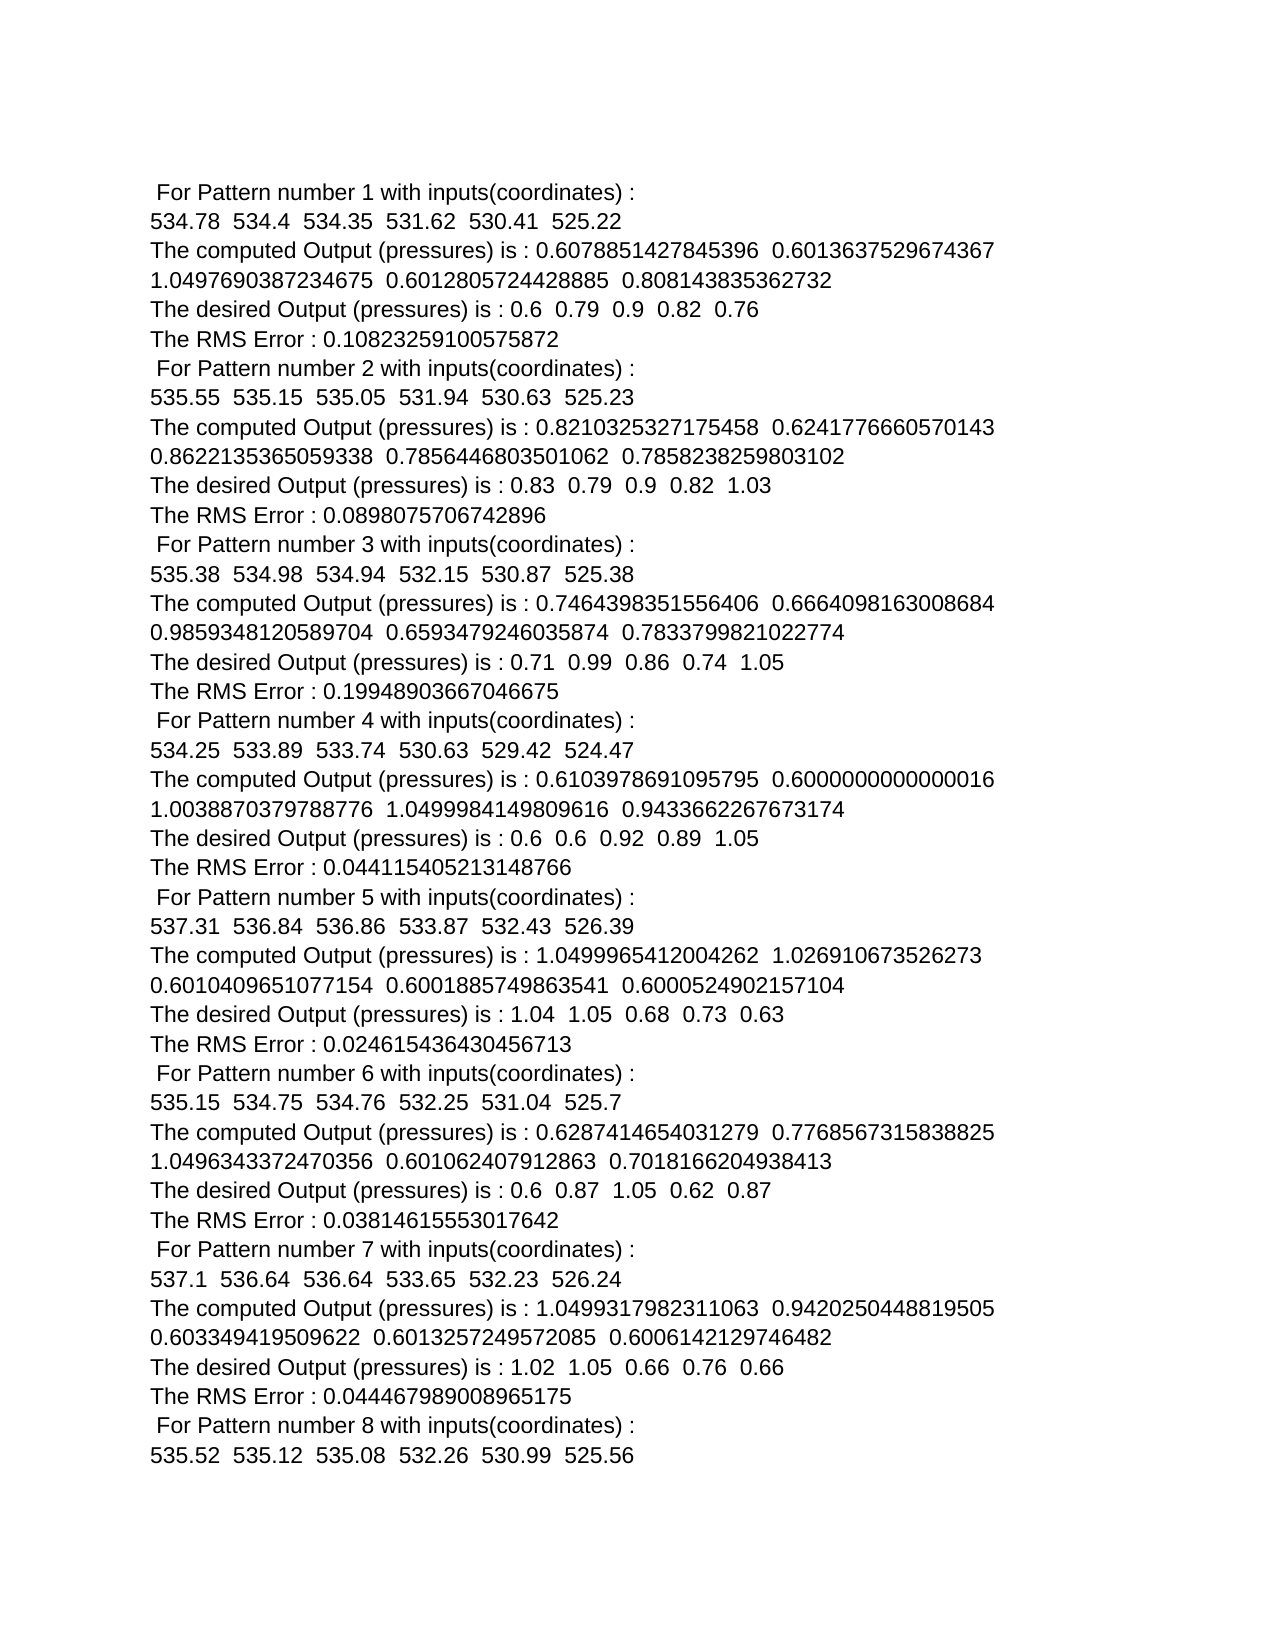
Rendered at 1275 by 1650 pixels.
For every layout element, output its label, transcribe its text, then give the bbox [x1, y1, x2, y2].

text The RMS Error : 0.03814615553017642 [150, 1207, 1125, 1233]
text The computed Output (pressures) is : 0.7464398351556406 0.6664098163008684 0.9859348120589704 0.6593479246035874 0.7833799821022774 [150, 591, 1125, 646]
text The desired Output (pressures) is : 0.6 0.87 1.05 0.62 0.87 [150, 1178, 1125, 1204]
text 535.15 534.75 534.76 532.25 531.04 525.7 [150, 1090, 1125, 1116]
text 537.31 536.84 536.86 533.87 532.43 526.39 [150, 914, 1125, 939]
text The RMS Error : 0.19948903667046675 [150, 679, 1125, 704]
text The desired Output (pressures) is : 0.83 0.79 0.9 0.82 1.03 [150, 473, 1125, 499]
text The computed Output (pressures) is : 1.0499965412004262 1.026910673526273 0.6010409651077154 0.6001885749863541 0.6000524902157104 [150, 943, 1125, 998]
text 534.78 534.4 534.35 531.62 530.41 525.22 [150, 209, 1125, 234]
text For Pattern number 5 with inputs(coordinates) : [150, 884, 1125, 910]
text The computed Output (pressures) is : 0.8210325327175458 0.6241776660570143 0.8622135365059338 0.7856446803501062 0.7858238259803102 [150, 414, 1125, 469]
text The computed Output (pressures) is : 0.6287414654031279 0.7768567315838825 1.0496343372470356 0.601062407912863 0.7018166204938413 [150, 1119, 1125, 1174]
text 535.52 535.12 535.08 532.26 530.99 525.56 [150, 1442, 1125, 1468]
text The computed Output (pressures) is : 0.6078851427845396 0.6013637529674367 1.0497690387234675 0.6012805724428885 0.808143835362732 [150, 238, 1125, 293]
text For Pattern number 4 with inputs(coordinates) : [150, 708, 1125, 734]
text The RMS Error : 0.024615436430456713 [150, 1031, 1125, 1057]
text The desired Output (pressures) is : 0.6 0.79 0.9 0.82 0.76 [150, 297, 1125, 322]
text 535.55 535.15 535.05 531.94 530.63 525.23 [150, 385, 1125, 411]
text The desired Output (pressures) is : 0.6 0.6 0.92 0.89 1.05 [150, 826, 1125, 851]
text 534.25 533.89 533.74 530.63 529.42 524.47 [150, 737, 1125, 763]
text For Pattern number 2 with inputs(coordinates) : [150, 356, 1125, 381]
text The computed Output (pressures) is : 0.6103978691095795 0.6000000000000016 1.0038870379788776 1.0499984149809616 0.9433662267673174 [150, 767, 1125, 822]
text For Pattern number 6 with inputs(coordinates) : [150, 1061, 1125, 1086]
text The desired Output (pressures) is : 1.02 1.05 0.66 0.76 0.66 [150, 1354, 1125, 1380]
text 535.38 534.98 534.94 532.15 530.87 525.38 [150, 561, 1125, 587]
text The RMS Error : 0.044115405213148766 [150, 855, 1125, 881]
text For Pattern number 7 with inputs(coordinates) : [150, 1237, 1125, 1262]
text The RMS Error : 0.10823259100575872 [150, 326, 1125, 352]
text The computed Output (pressures) is : 1.0499317982311063 0.9420250448819505 0.603349419509622 0.6013257249572085 0.6006142129746482 [150, 1296, 1125, 1351]
text For Pattern number 1 with inputs(coordinates) : [150, 179, 1125, 205]
text 537.1 536.64 536.64 533.65 532.23 526.24 [150, 1266, 1125, 1292]
text The RMS Error : 0.0898075706742896 [150, 502, 1125, 528]
text For Pattern number 8 with inputs(coordinates) : [150, 1413, 1125, 1439]
text The desired Output (pressures) is : 1.04 1.05 0.68 0.73 0.63 [150, 1002, 1125, 1027]
text For Pattern number 3 with inputs(coordinates) : [150, 532, 1125, 557]
text The desired Output (pressures) is : 0.71 0.99 0.86 0.74 1.05 [150, 649, 1125, 675]
text The RMS Error : 0.044467989008965175 [150, 1384, 1125, 1409]
